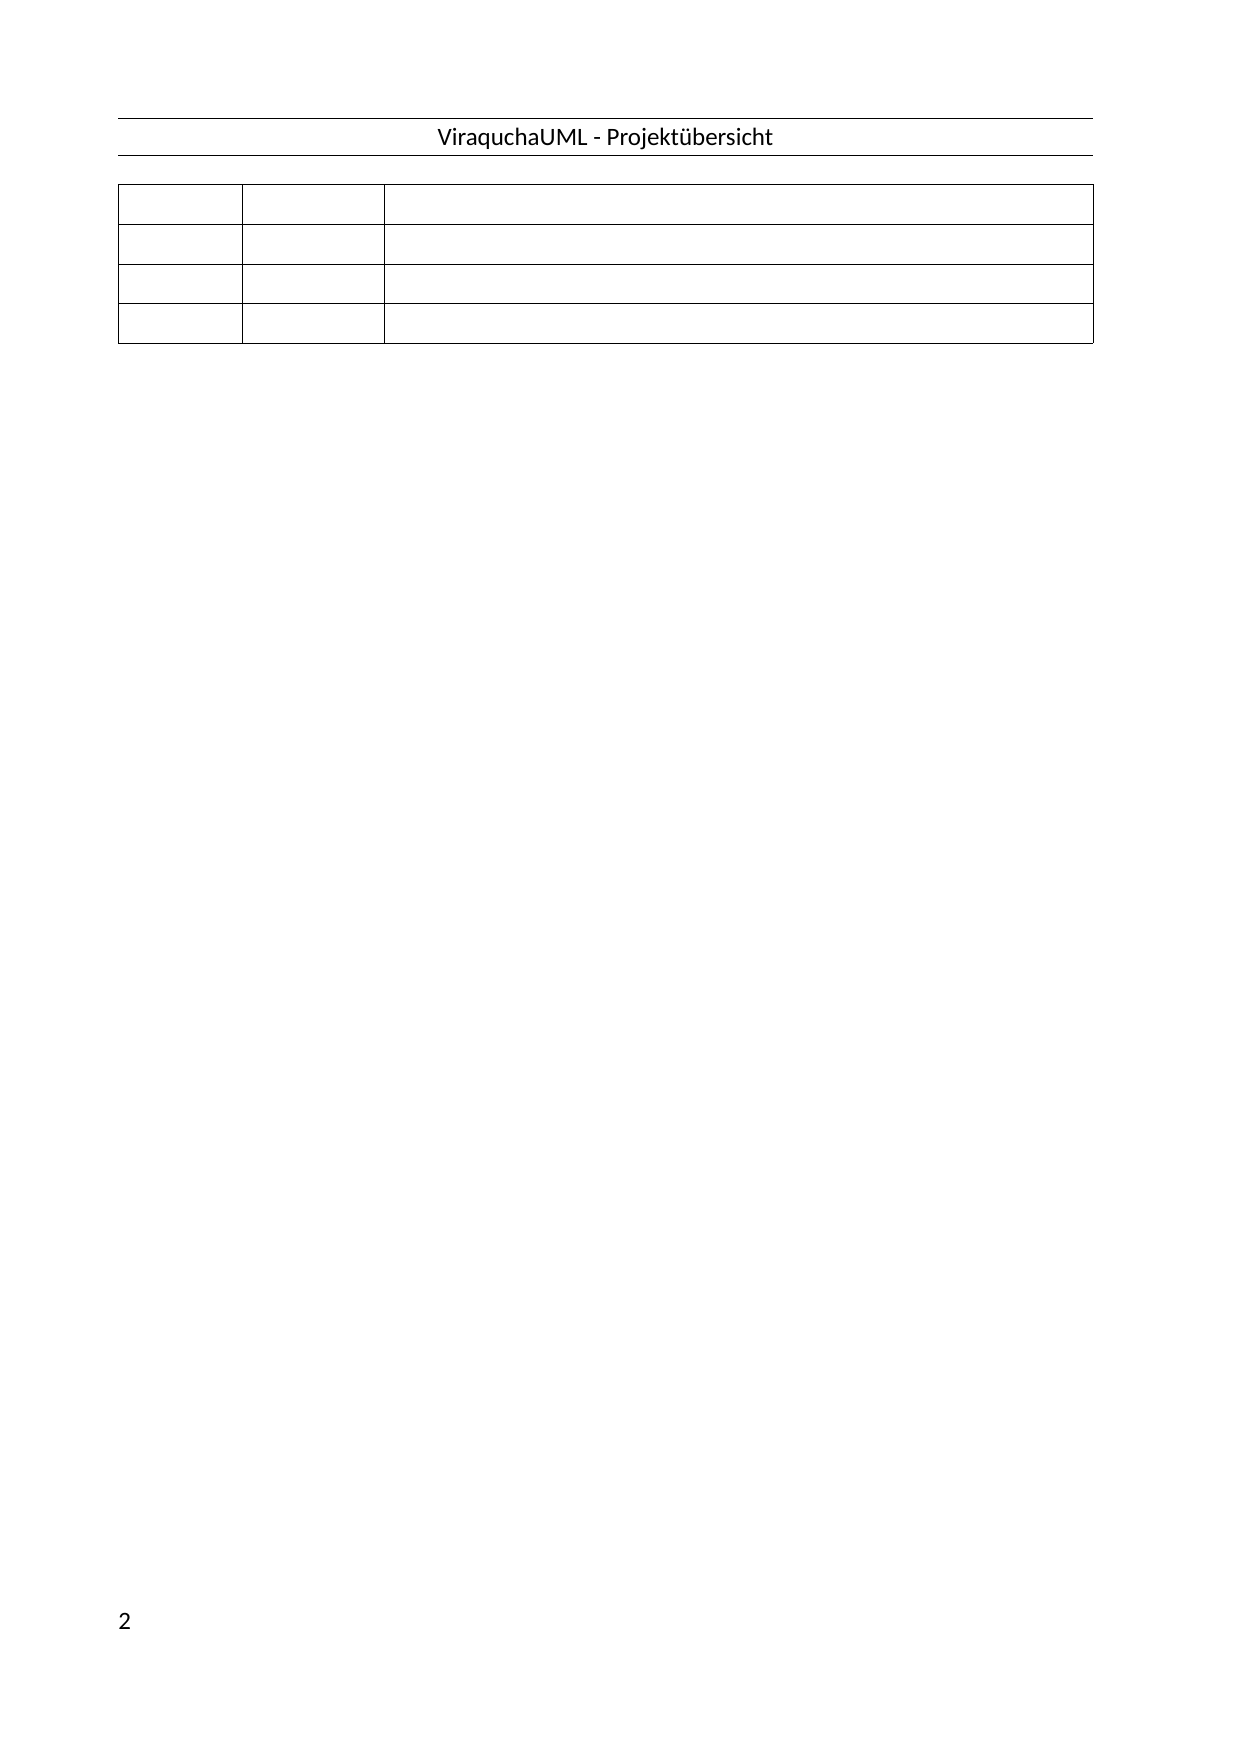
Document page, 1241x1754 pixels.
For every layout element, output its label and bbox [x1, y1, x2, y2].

table_cell [243, 225, 384, 263]
table_cell [119, 225, 242, 263]
table_cell [243, 304, 384, 343]
table_cell [119, 185, 242, 224]
table_cell [385, 225, 1093, 263]
table_cell [119, 304, 242, 343]
table_cell [385, 304, 1093, 343]
table_cell [243, 185, 384, 224]
table_cell [243, 265, 384, 303]
table_cell [385, 265, 1093, 303]
table_cell [119, 265, 242, 303]
table_cell [385, 185, 1093, 224]
